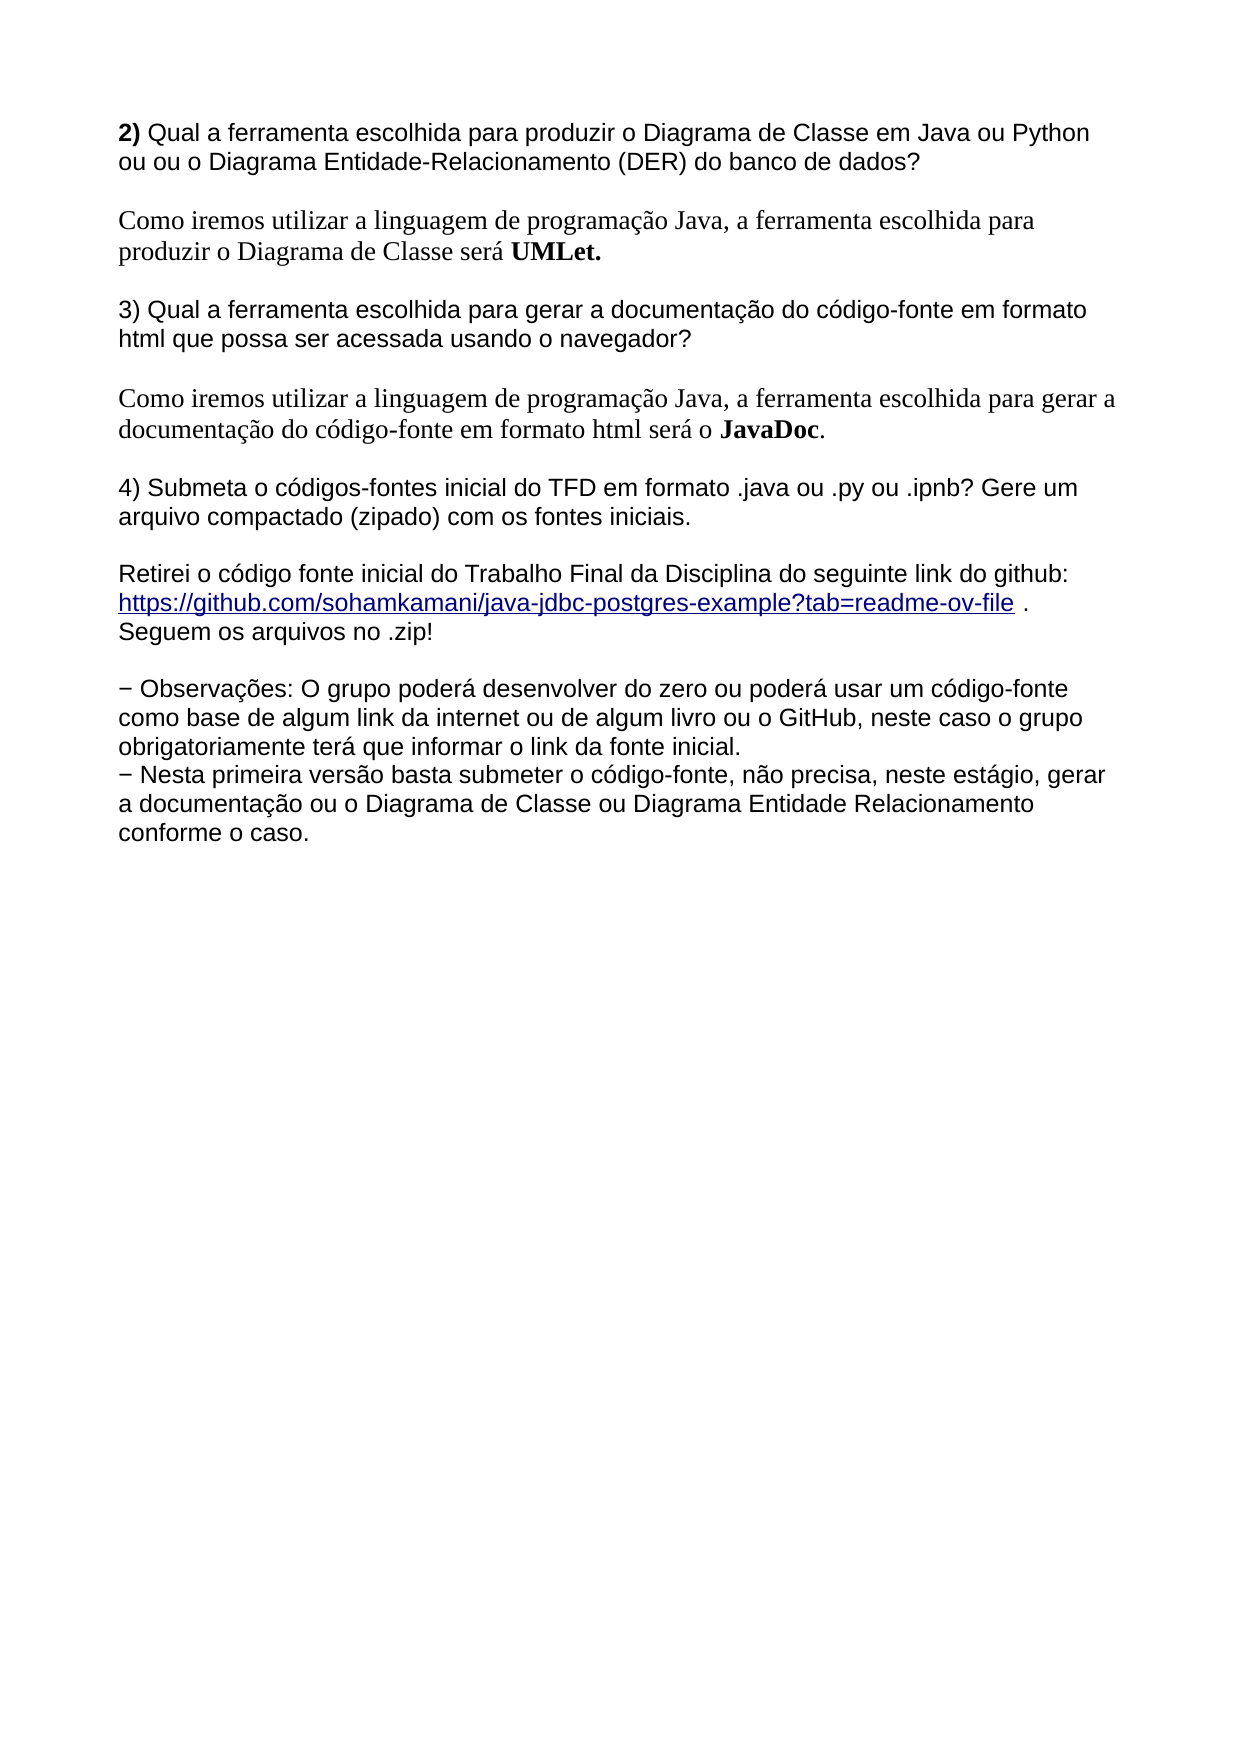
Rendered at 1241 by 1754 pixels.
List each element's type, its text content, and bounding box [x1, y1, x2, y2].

text − Nesta primeira versão basta submeter o código-fonte, não precisa, neste estágio, gerar a documentação ou o Diagrama de Classe ou Diagrama Entidade Relacionamento conforme o caso. [118, 760, 1122, 846]
text − Observações: O grupo poderá desenvolver do zero ou poderá usar um código-fonte como base de algum link da internet ou de algum livro ou o GitHub, neste caso o grupo obrigatoriamente terá que informar o link da fonte inicial. [118, 674, 1122, 760]
text Retirei o código fonte inicial do Trabalho Final da Disciplina do seguinte link do github: https://github.com/sohamkamani/java-jdbc-postgres-example?tab=readme-ov-file . [118, 559, 1122, 616]
text Seguem os arquivos no .zip! [118, 616, 1122, 645]
text Como iremos utilizar a linguagem de programação Java, a ferramenta escolhida para gerar a documentação do código-fonte em formato html será o JavaDoc. [118, 382, 1122, 444]
text 4) Submeta o códigos-fontes inicial do TFD em formato .java ou .py ou .ipnb? Gere um arquivo compactado (zipado) com os fontes iniciais. [118, 473, 1122, 530]
text 3) Qual a ferramenta escolhida para gerar a documentação do código-fonte em formato html que possa ser acessada usando o navegador? [118, 295, 1122, 353]
text 2) Qual a ferramenta escolhida para produzir o Diagrama de Classe em Java ou Python ou ou o Diagrama Entidade-Relacionamento (DER) do banco de dados? [118, 118, 1122, 176]
text Como iremos utilizar a linguagem de programação Java, a ferramenta escolhida para produzir o Diagrama de Classe será UMLet. [118, 204, 1122, 267]
